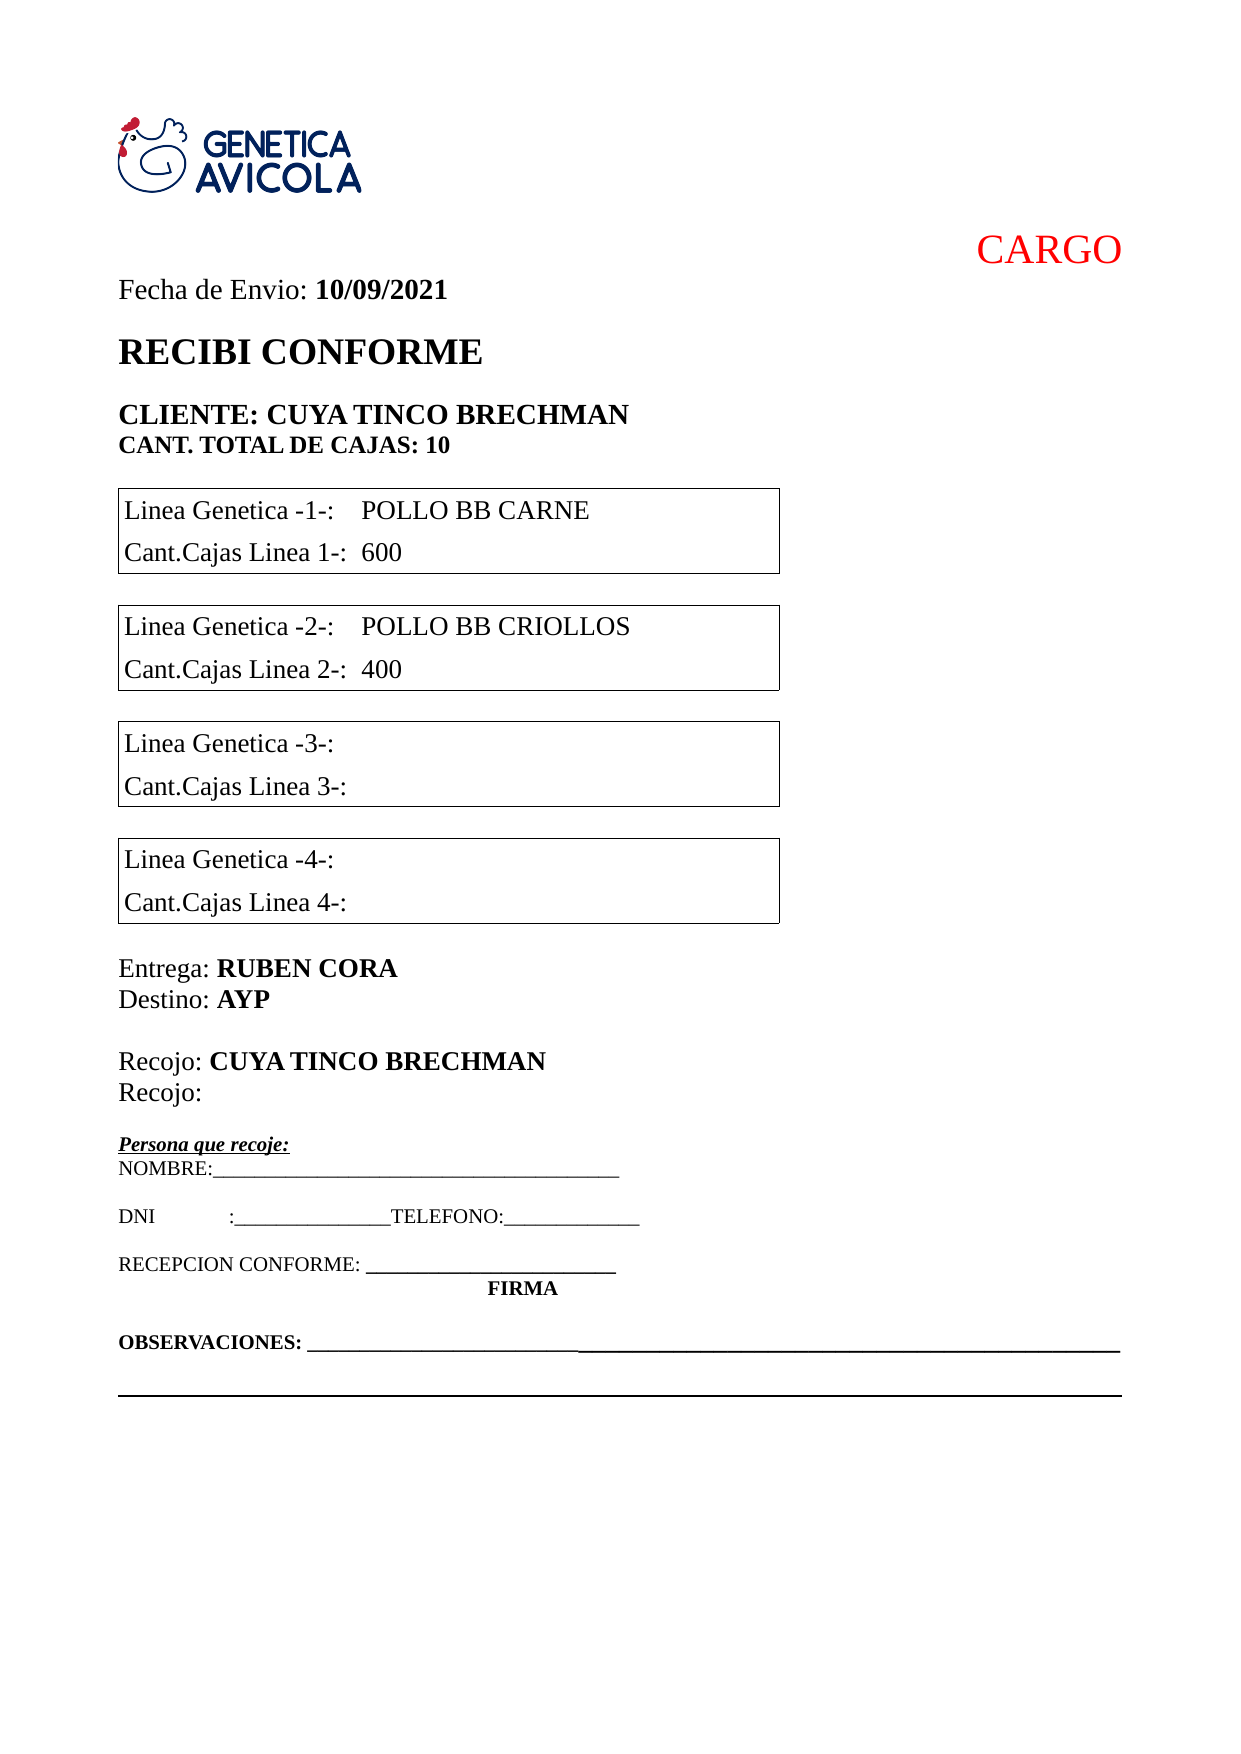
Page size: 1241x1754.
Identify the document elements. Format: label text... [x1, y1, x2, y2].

table_cell POLLO BB CRIOLLOS [356, 606, 779, 647]
table_cell [118, 691, 356, 721]
text Entrega: RUBEN CORA [118, 952, 1122, 983]
table_cell [356, 764, 779, 806]
table_cell [356, 722, 779, 764]
table_header POLLO BB CARNE [356, 489, 779, 531]
text Fecha de Envio: 10/09/2021 [118, 272, 1122, 306]
picture [117, 117, 362, 193]
table_cell 600 [356, 531, 779, 573]
text Recojo: CUYA TINCO BRECHMAN [118, 1045, 1122, 1076]
text OBSERVACIONES: __________________________________________________________________ [118, 1324, 1122, 1355]
table_header Linea Genetica -1-: [119, 489, 356, 531]
text RECEPCION CONFORME: ________________________ [118, 1252, 1122, 1276]
text CLIENTE: CUYA TINCO BRECHMAN [118, 397, 1122, 431]
table_cell [356, 807, 779, 838]
text CARGO [118, 224, 1122, 272]
text RECIBI CONFORME [118, 330, 1122, 373]
table_cell Cant.Cajas Linea 3-: [119, 764, 356, 806]
table_cell Linea Genetica -4-: [119, 839, 356, 880]
table_cell [118, 574, 356, 604]
table_cell 400 [356, 647, 779, 690]
text FIRMA [118, 1276, 1122, 1300]
table_cell [356, 574, 779, 604]
text NOMBRE:_______________________________________ [118, 1156, 1122, 1180]
table_cell [356, 691, 779, 721]
text Persona que recoje: [118, 1132, 1122, 1156]
table_cell [118, 807, 356, 838]
table_cell Cant.Cajas Linea 1-: [119, 531, 356, 573]
table_cell Linea Genetica -3-: [119, 722, 356, 764]
text DNI :_______________TELEFONO:_____________ [118, 1204, 1122, 1228]
table_cell [356, 839, 779, 880]
text Destino: AYP [118, 983, 1122, 1014]
text Recojo: [118, 1076, 1122, 1108]
table_cell Cant.Cajas Linea 2-: [119, 647, 356, 690]
table_cell Cant.Cajas Linea 4-: [119, 880, 356, 923]
table_cell Linea Genetica -2-: [119, 606, 356, 647]
table_cell [356, 880, 779, 923]
text CANT. TOTAL DE CAJAS: 10 [118, 431, 1122, 459]
